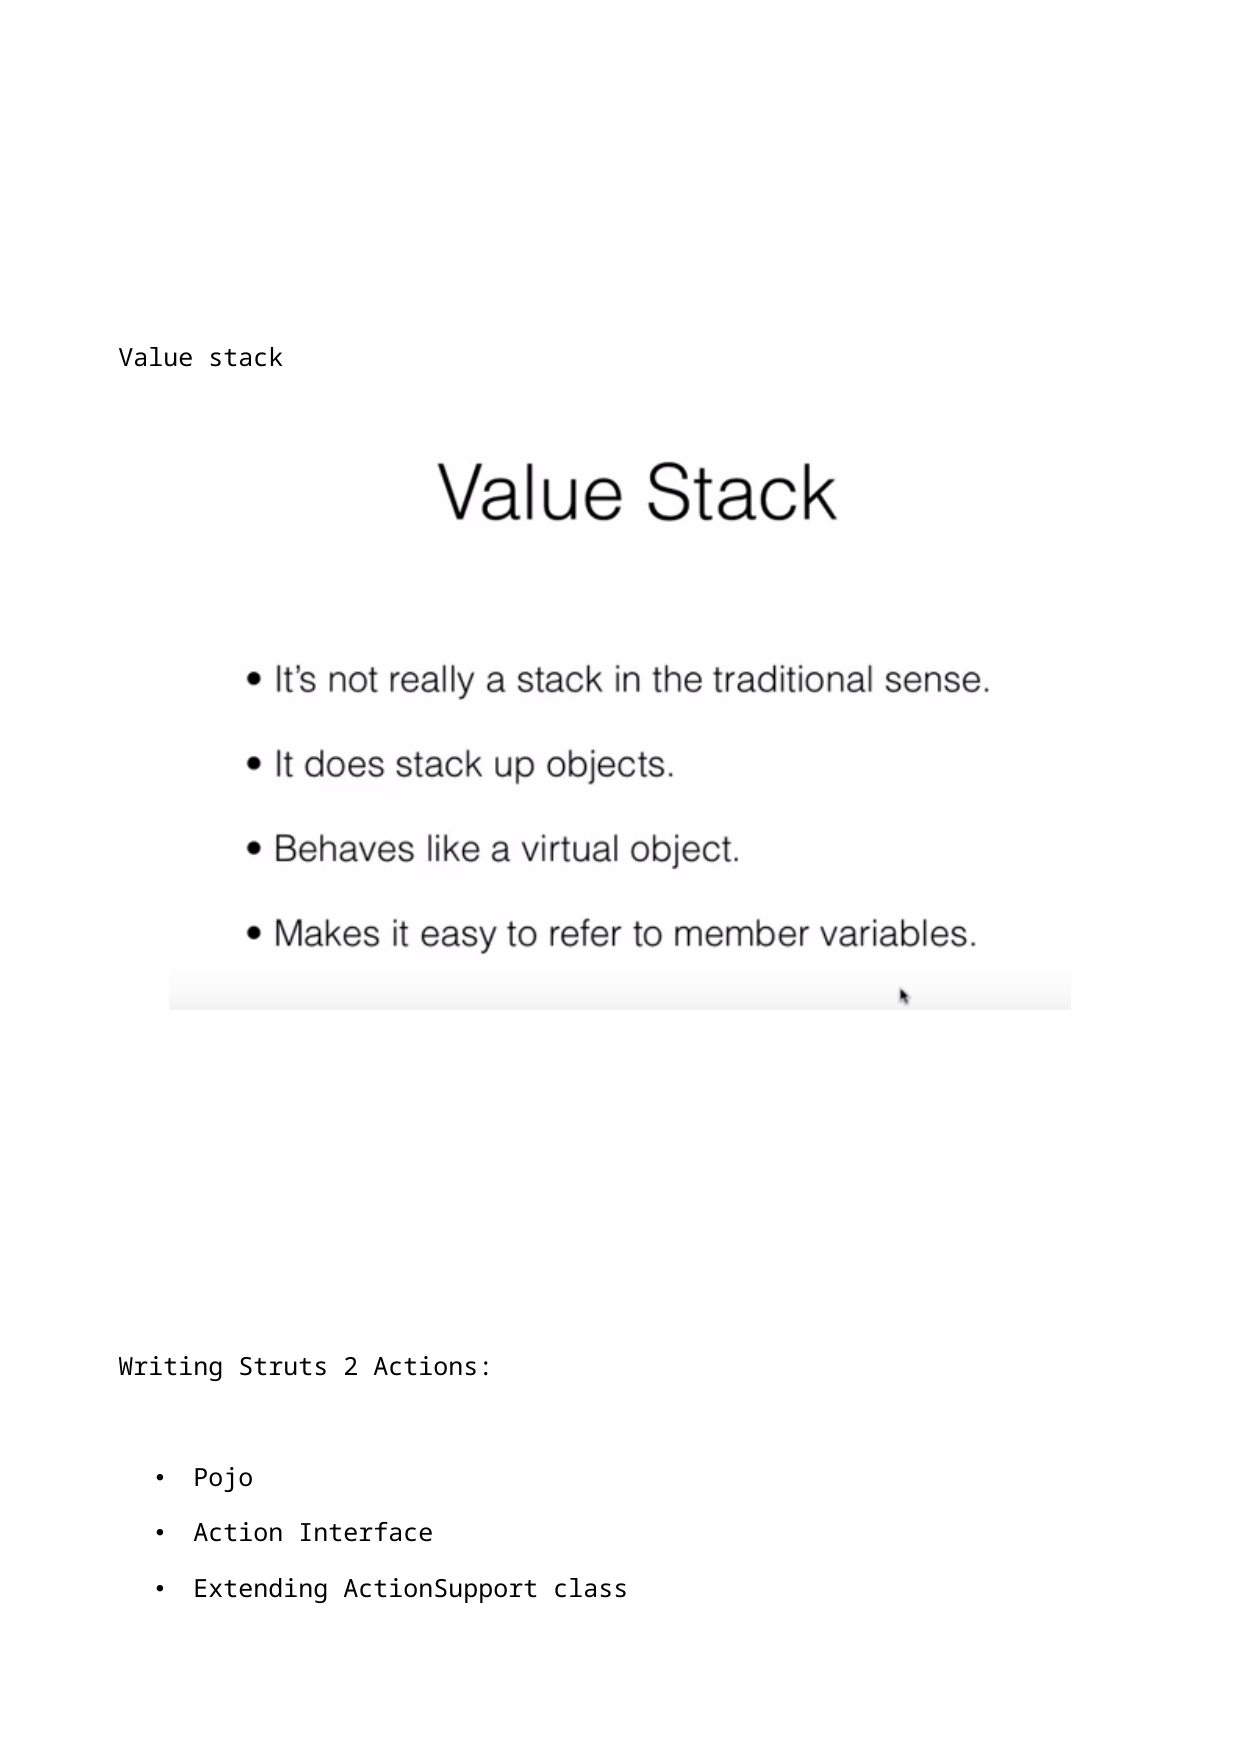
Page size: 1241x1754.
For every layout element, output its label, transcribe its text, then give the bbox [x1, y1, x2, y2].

list Extending ActionSupport class [156, 1570, 1122, 1604]
picture [169, 395, 1071, 1010]
text Value stack [118, 340, 1122, 374]
list Pojo [156, 1459, 1122, 1493]
text Writing Struts 2 Actions: [118, 1348, 1122, 1383]
list Action Interface [156, 1515, 1122, 1549]
